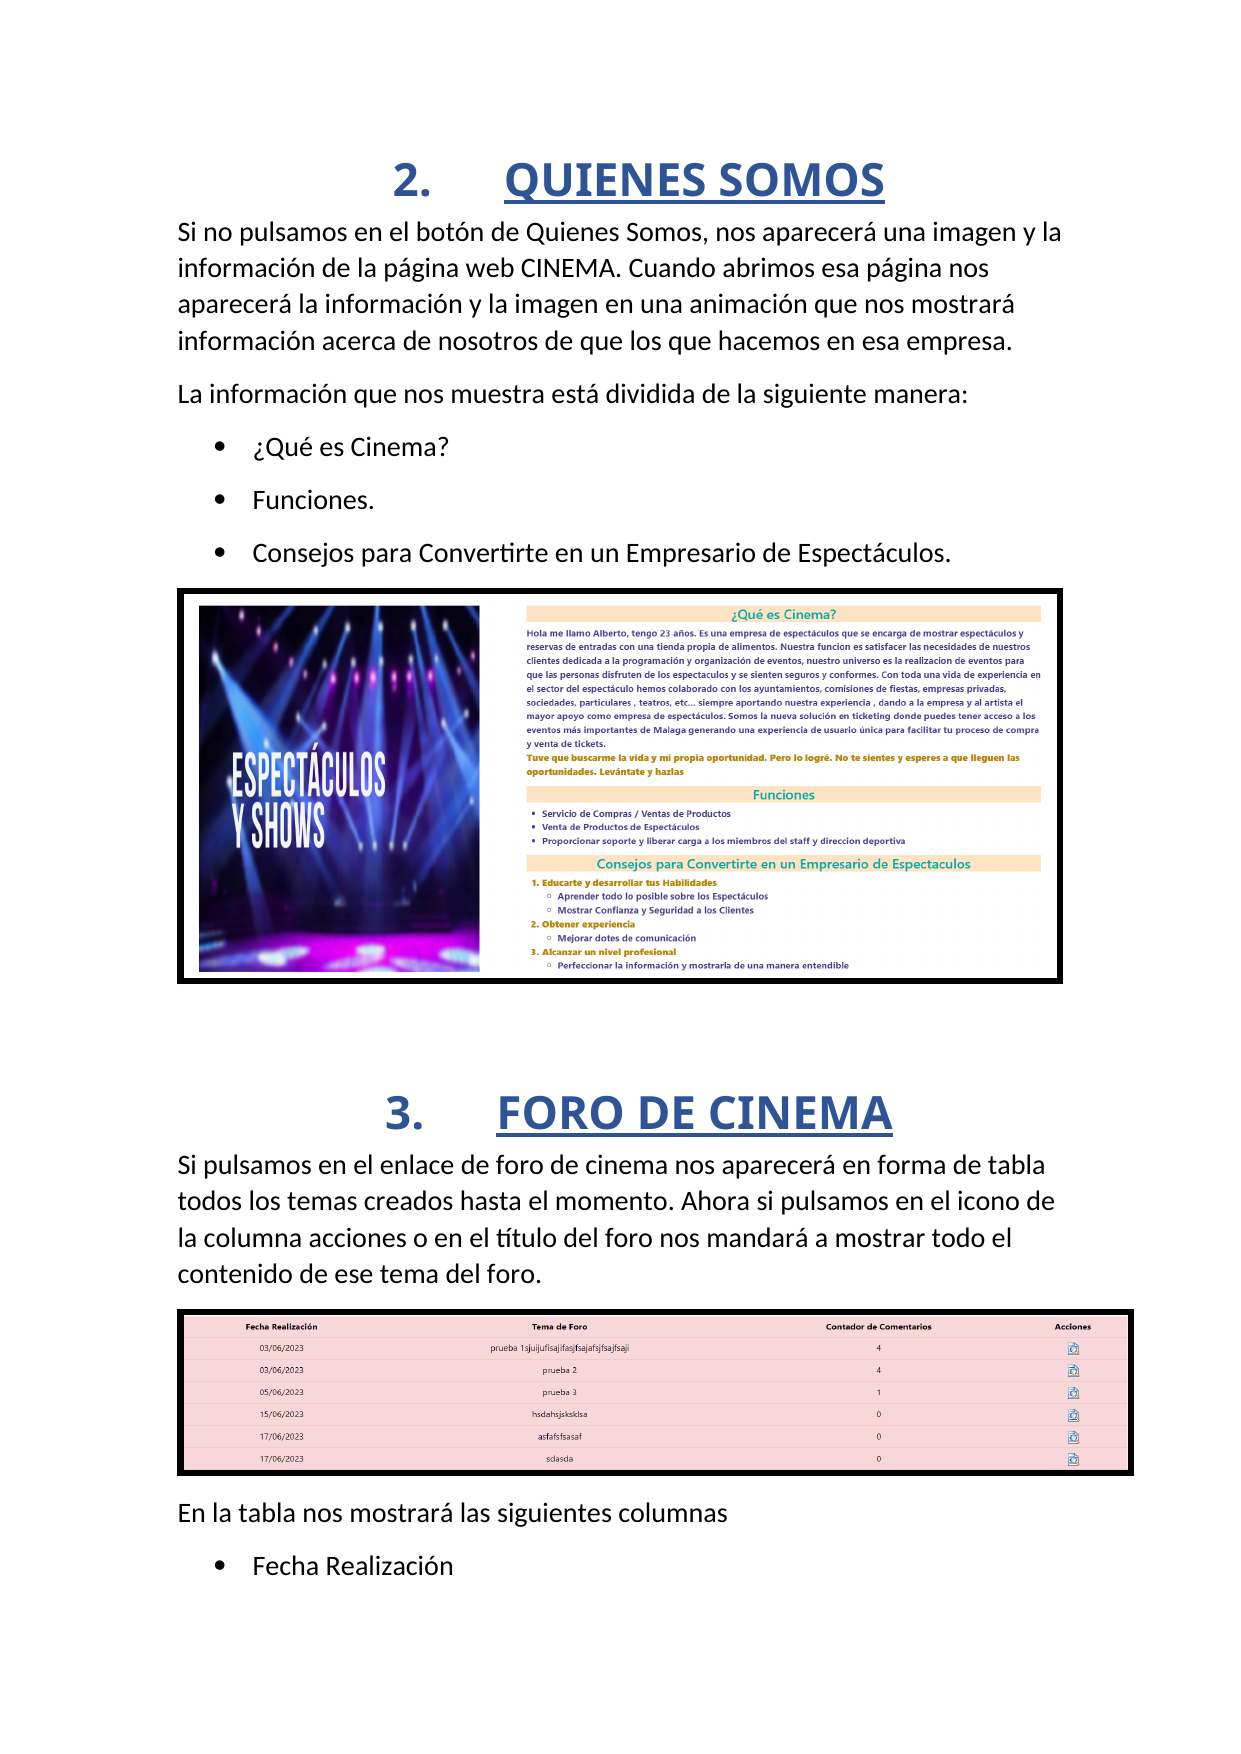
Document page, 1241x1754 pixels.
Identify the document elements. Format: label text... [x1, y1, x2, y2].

list Consejos para Convertirte en un Empresario de Espectáculos. [215, 535, 1063, 569]
text Si no pulsamos en el botón de Quienes Somos, nos aparecerá una imagen y la información de la página web CINEMA. Cuando abrimos esa página nos aparecerá la información y la imagen en una animación que nos mostrará información acerca de nosotros de que los que hacemos en esa empresa. [177, 214, 1063, 357]
text La información que nos muestra está dividida de la siguiente manera: [177, 376, 1063, 410]
list QUIENES SOMOS [215, 148, 1063, 210]
text En la tabla nos mostrará las siguientes columnas [177, 1495, 1063, 1529]
text Si pulsamos en el enlace de foro de cinema nos aparecerá en forma de tabla todos los temas creados hasta el momento. Ahora si pulsamos en el icono de la columna acciones o en el título del foro nos mandará a mostrar todo el contenido de ese tema del foro. [177, 1147, 1063, 1290]
list Fecha Realización [215, 1548, 1063, 1582]
list ¿Qué es Cinema? [215, 429, 1063, 463]
list Funciones. [215, 482, 1063, 516]
list FORO DE CINEMA [215, 1081, 1063, 1143]
